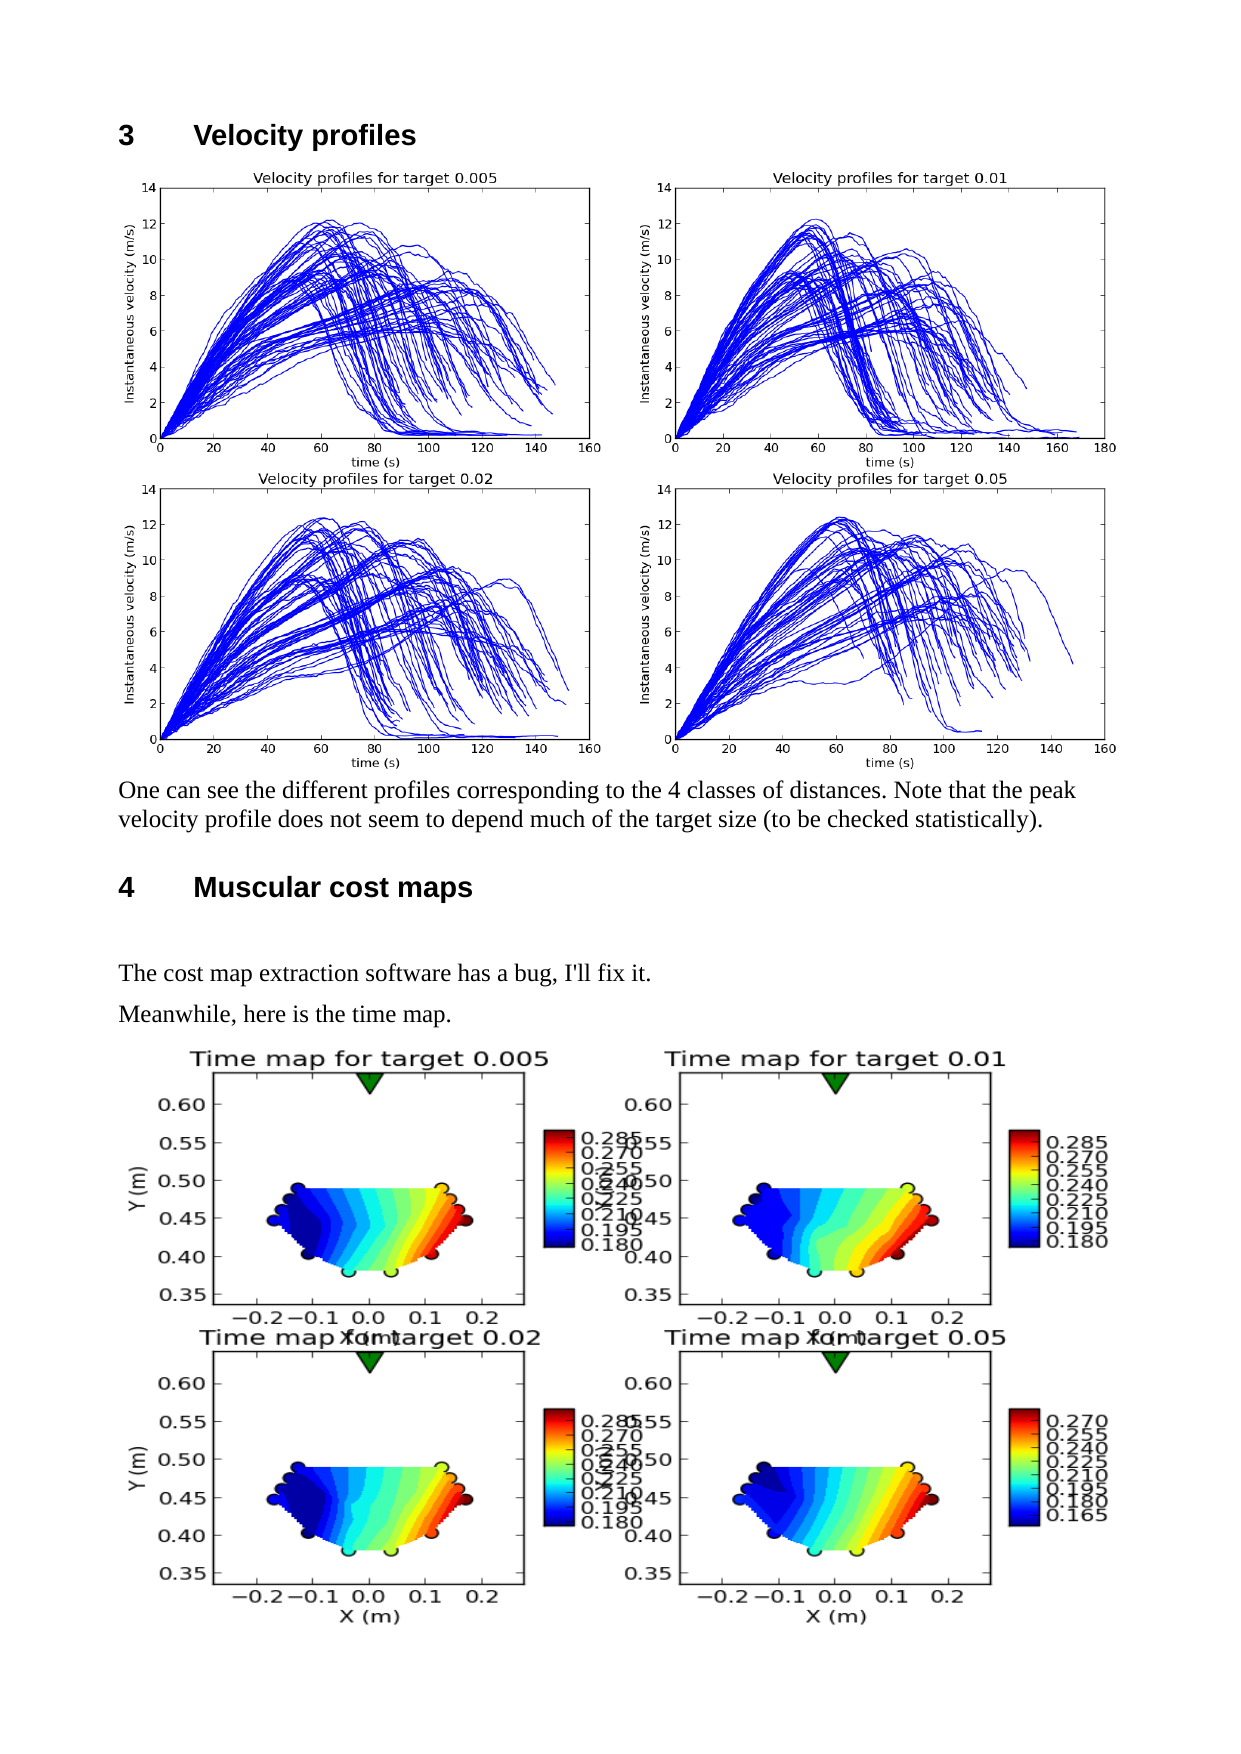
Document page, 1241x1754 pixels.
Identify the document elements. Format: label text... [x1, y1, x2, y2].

picture [118, 164, 1123, 776]
text Meanwhile, here is the time map. [118, 999, 1122, 1028]
text The cost map extraction software has a bug, I'll fix it. [118, 958, 1122, 987]
subtitle Muscular cost maps [118, 871, 1122, 904]
picture [118, 1040, 1123, 1635]
text One can see the different profiles corresponding to the 4 classes of distances. Note that the peak velocity profile does not seem to depend much of the target size (to be checked statistically). [118, 776, 1122, 833]
subtitle Velocity profiles [118, 118, 1122, 152]
